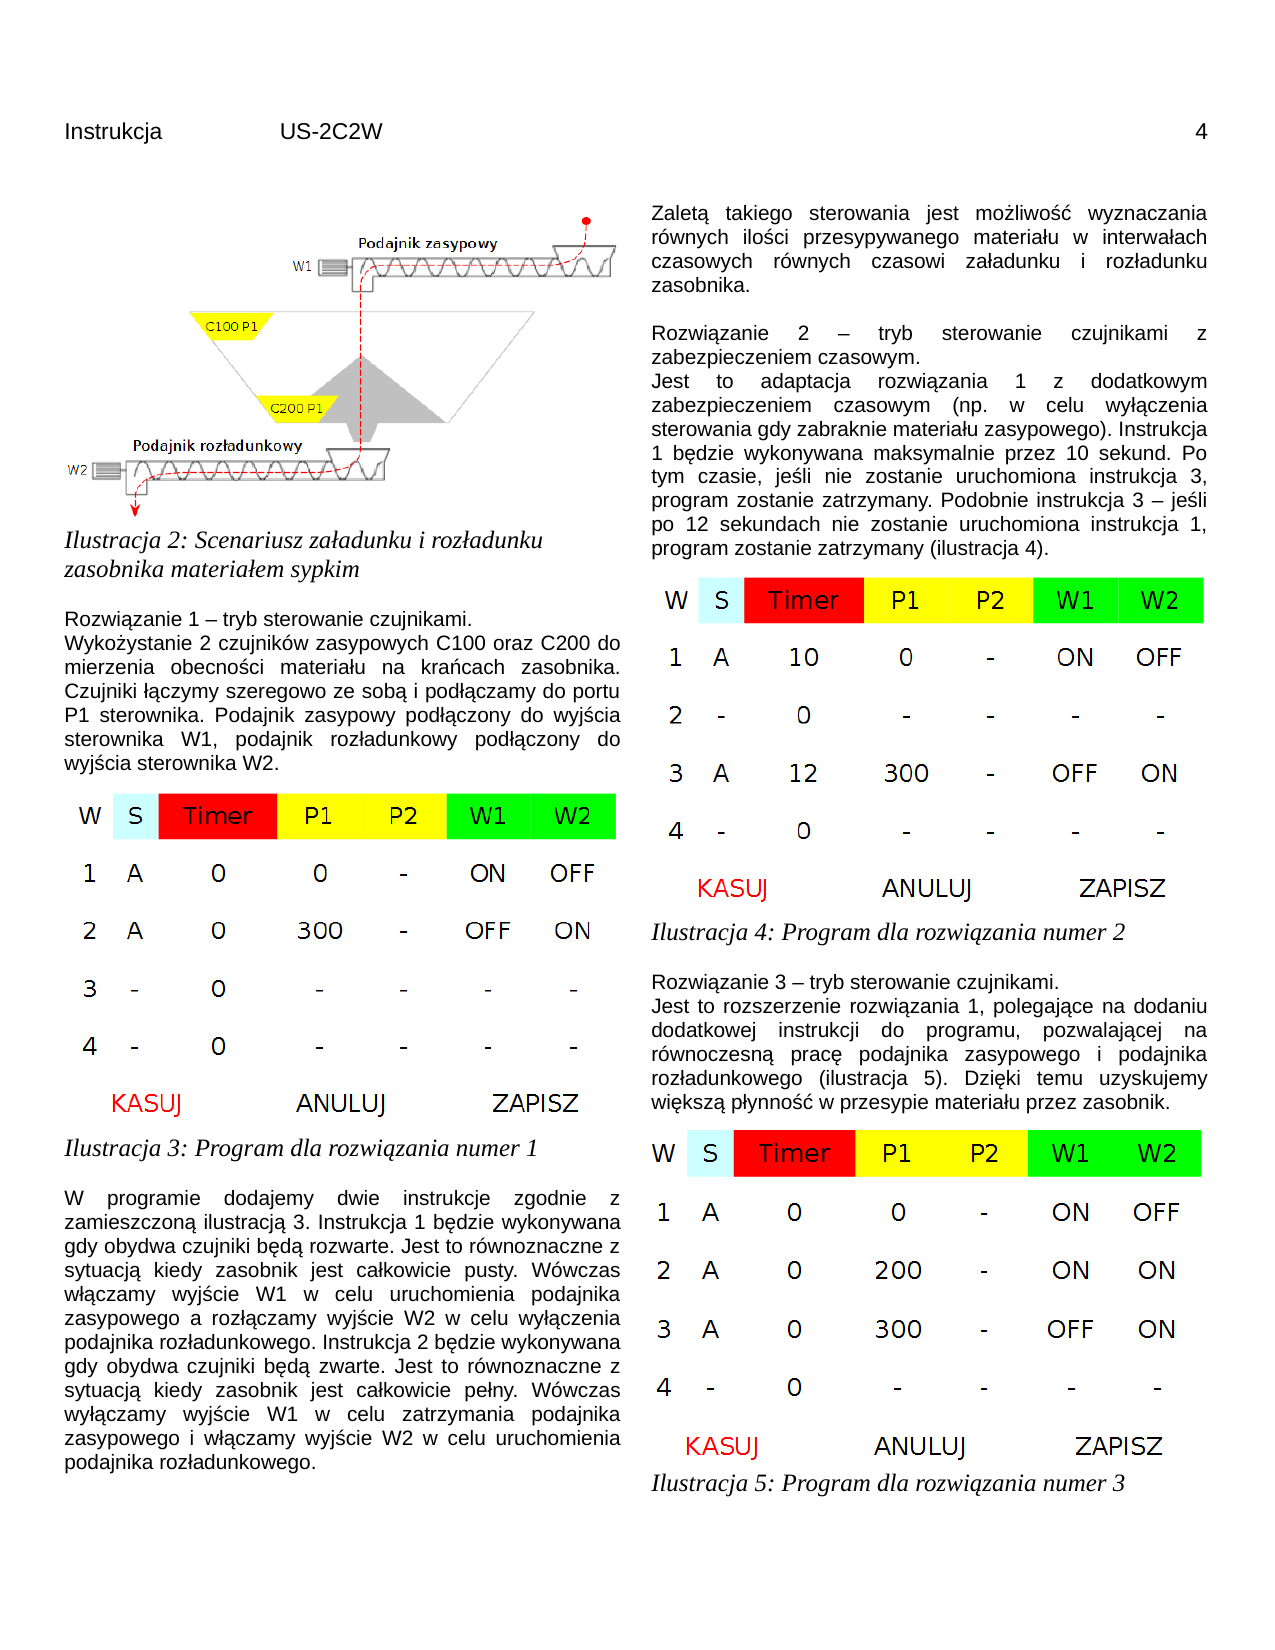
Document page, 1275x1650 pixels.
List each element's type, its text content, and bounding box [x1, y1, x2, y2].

text Ilustracja 4: Program dla rozwiązania numer 2 [651, 912, 1208, 946]
text Jest to rozszerzenie rozwiązania 1, polegające na dodaniu dodatkowej instrukcji do programu, pozwalającej na równoczesną pracę podajnika zasypowego i podajnika rozładunkowego (ilustracja 5). Dzięki temu uzyskujemy większą płynność w przesypie materiału przez zasobnik. [651, 994, 1208, 1114]
text W programie dodajemy dwie instrukcje zgodnie z zamieszczoną ilustracją 3. Instrukcja 1 będzie wykonywana gdy obydwa czujniki będą rozwarte. Jest to równoznaczne z sytuacją kiedy zasobnik jest całkowicie pusty. Wówczas włączamy wyjście W1 w celu uruchomienia podajnika zasypowego a rozłączamy wyjście W2 w celu wyłączenia podajnika rozładunkowego. Instrukcja 2 będzie wykonywana gdy obydwa czujniki będą zwarte. Jest to równoznaczne z sytuacją kiedy zasobnik jest całkowicie pełny. Wówczas wyłączamy wyjście W1 w celu zatrzymania podajnika zasypowego i włączamy wyjście W2 w celu uruchomienia podajnika rozładunkowego. [64, 1186, 621, 1473]
picture [64, 213, 621, 521]
text Ilustracja 5: Program dla rozwiązania numer 3 [651, 1463, 1208, 1497]
text Jest to adaptacja rozwiązania 1 z dodatkowym zabezpieczeniem czasowym (np. w celu wyłączenia sterowania gdy zabraknie materiału zasypowego). Instrukcja 1 będzie wykonywana maksymalnie przez 10 sekund. Po tym czasie, jeśli nie zostanie uruchomiona instrukcja 3, program zostanie zatrzymany. Podobnie instrukcja 3 – jeśli po 12 sekundach nie zostanie uruchomiona instrukcja 1, program zostanie zatrzymany (ilustracja 4). [651, 368, 1208, 560]
text Wykożystanie 2 czujników zasypowych C100 oraz C200 do mierzenia obecności materiału na krańcach zasobnika. Czujniki łączymy szeregowo ze sobą i podłączamy do portu P1 sterownika. Podajnik zasypowy podłączony do wyjścia sterownika W1, podajnik rozładunkowy podłączony do wyjścia sterownika W2. [64, 631, 621, 775]
picture [651, 1126, 1208, 1463]
text Rozwiązanie 3 – tryb sterowanie czujnikami. [651, 970, 1208, 994]
picture [651, 572, 1208, 912]
text Ilustracja 3: Program dla rozwiązania numer 1 [64, 1128, 621, 1162]
text Rozwiązanie 2 – tryb sterowanie czujnikami z zabezpieczeniem czasowym. [651, 321, 1208, 368]
text Rozwiązanie 1 – tryb sterowanie czujnikami. [64, 607, 621, 631]
text Ilustracja 2: Scenariusz załadunku i rozładunku zasobnika materiałem sypkim [64, 521, 621, 583]
text Zaletą takiego sterowania jest możliwość wyznaczania równych ilości przesypywanego materiału w interwałach czasowych równych czasowi załadunku i rozładunku zasobnika. [651, 201, 1208, 297]
picture [64, 787, 621, 1128]
